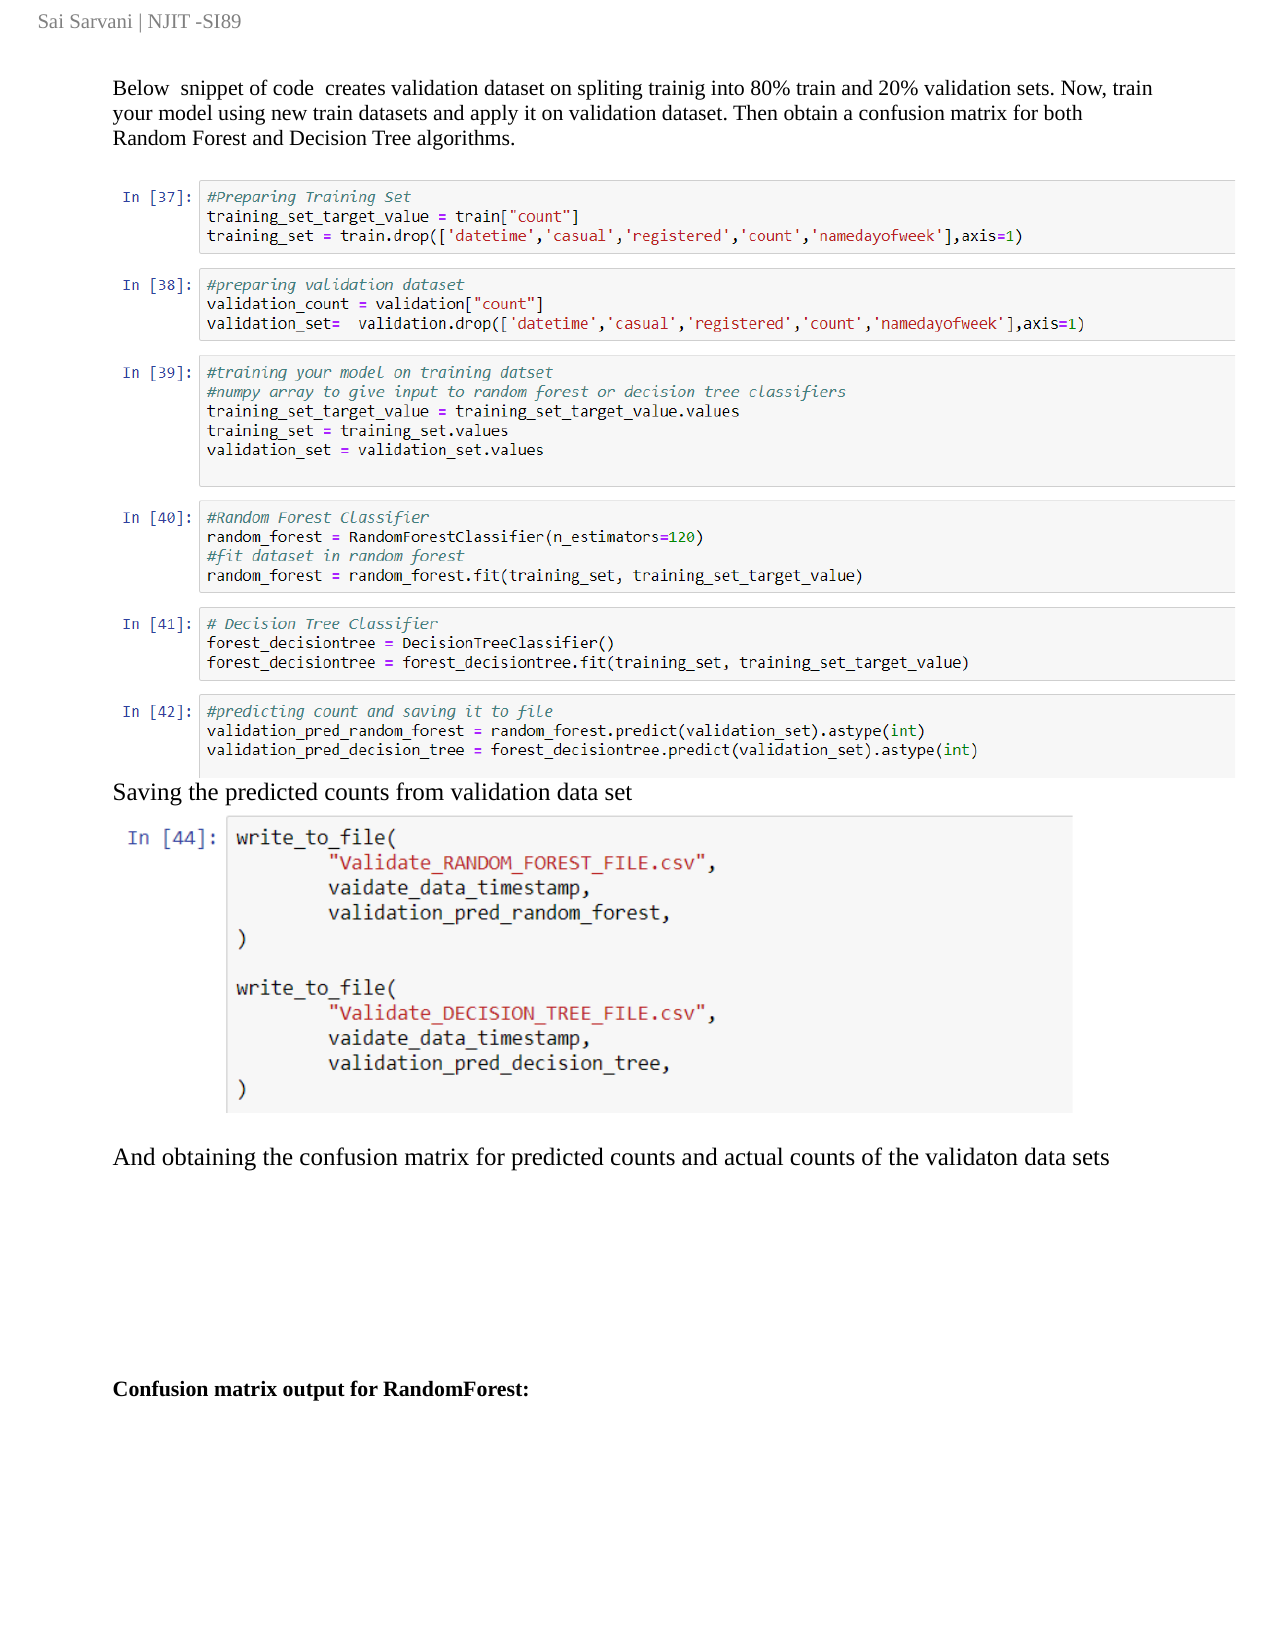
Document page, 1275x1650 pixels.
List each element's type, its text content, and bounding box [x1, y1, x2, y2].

text And obtaining the confusion matrix for predicted counts and actual counts of the validaton data sets [112, 1142, 1162, 1171]
text Confusion matrix output for RandomForest: [112, 1376, 1162, 1401]
text Saving the predicted counts from validation data set [112, 778, 1162, 806]
text Below snippet of code creates validation dataset on spliting trainig into 80% train and 20% validation sets. Now, train your model using new train datasets and apply it on validation dataset. Then obtain a confusion matrix for both Random Forest and Decision Tree algorithms. [112, 75, 1162, 151]
